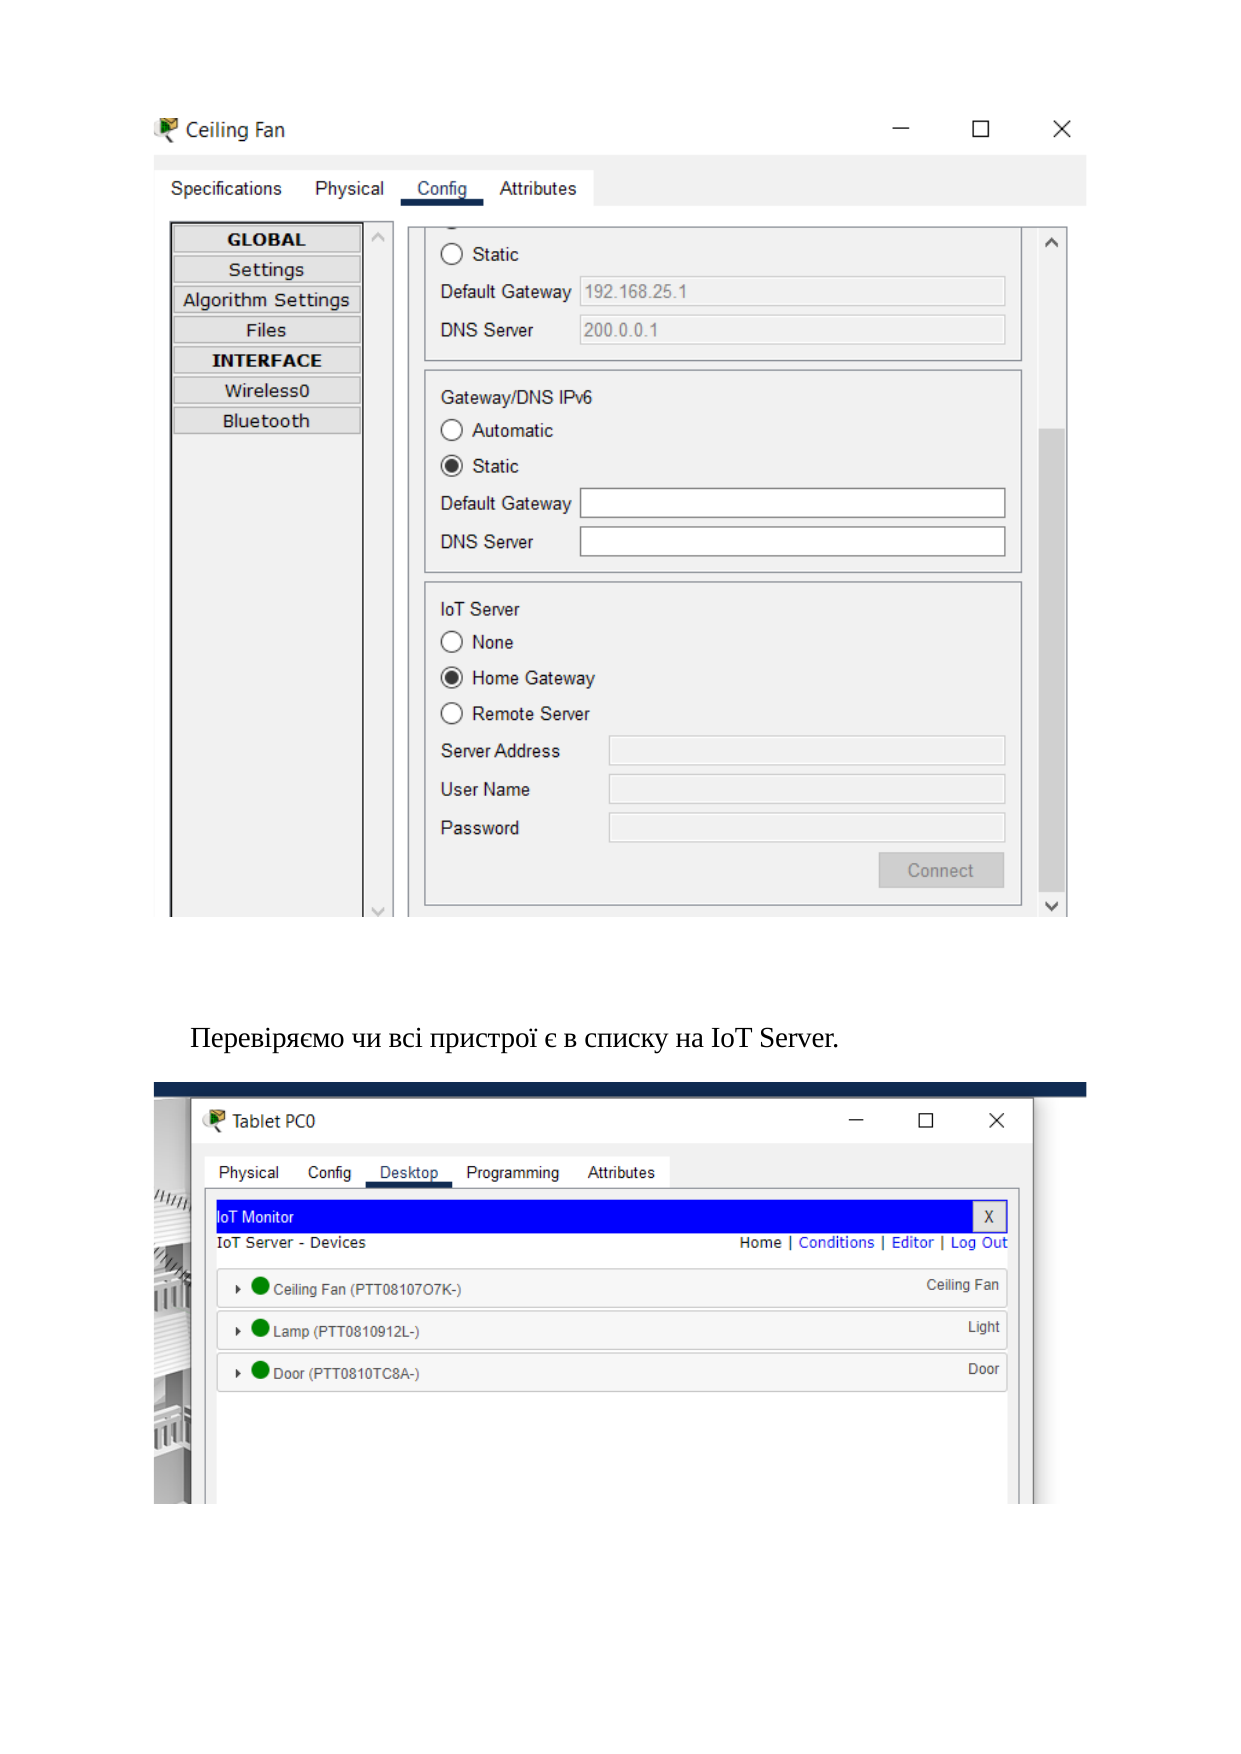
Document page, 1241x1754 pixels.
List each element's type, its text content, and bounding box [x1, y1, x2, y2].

picture [153, 1082, 1087, 1504]
picture [153, 118, 1087, 917]
text Перевіряємо чи всі пристрої є в списку на IoT Server. [190, 1021, 1122, 1054]
